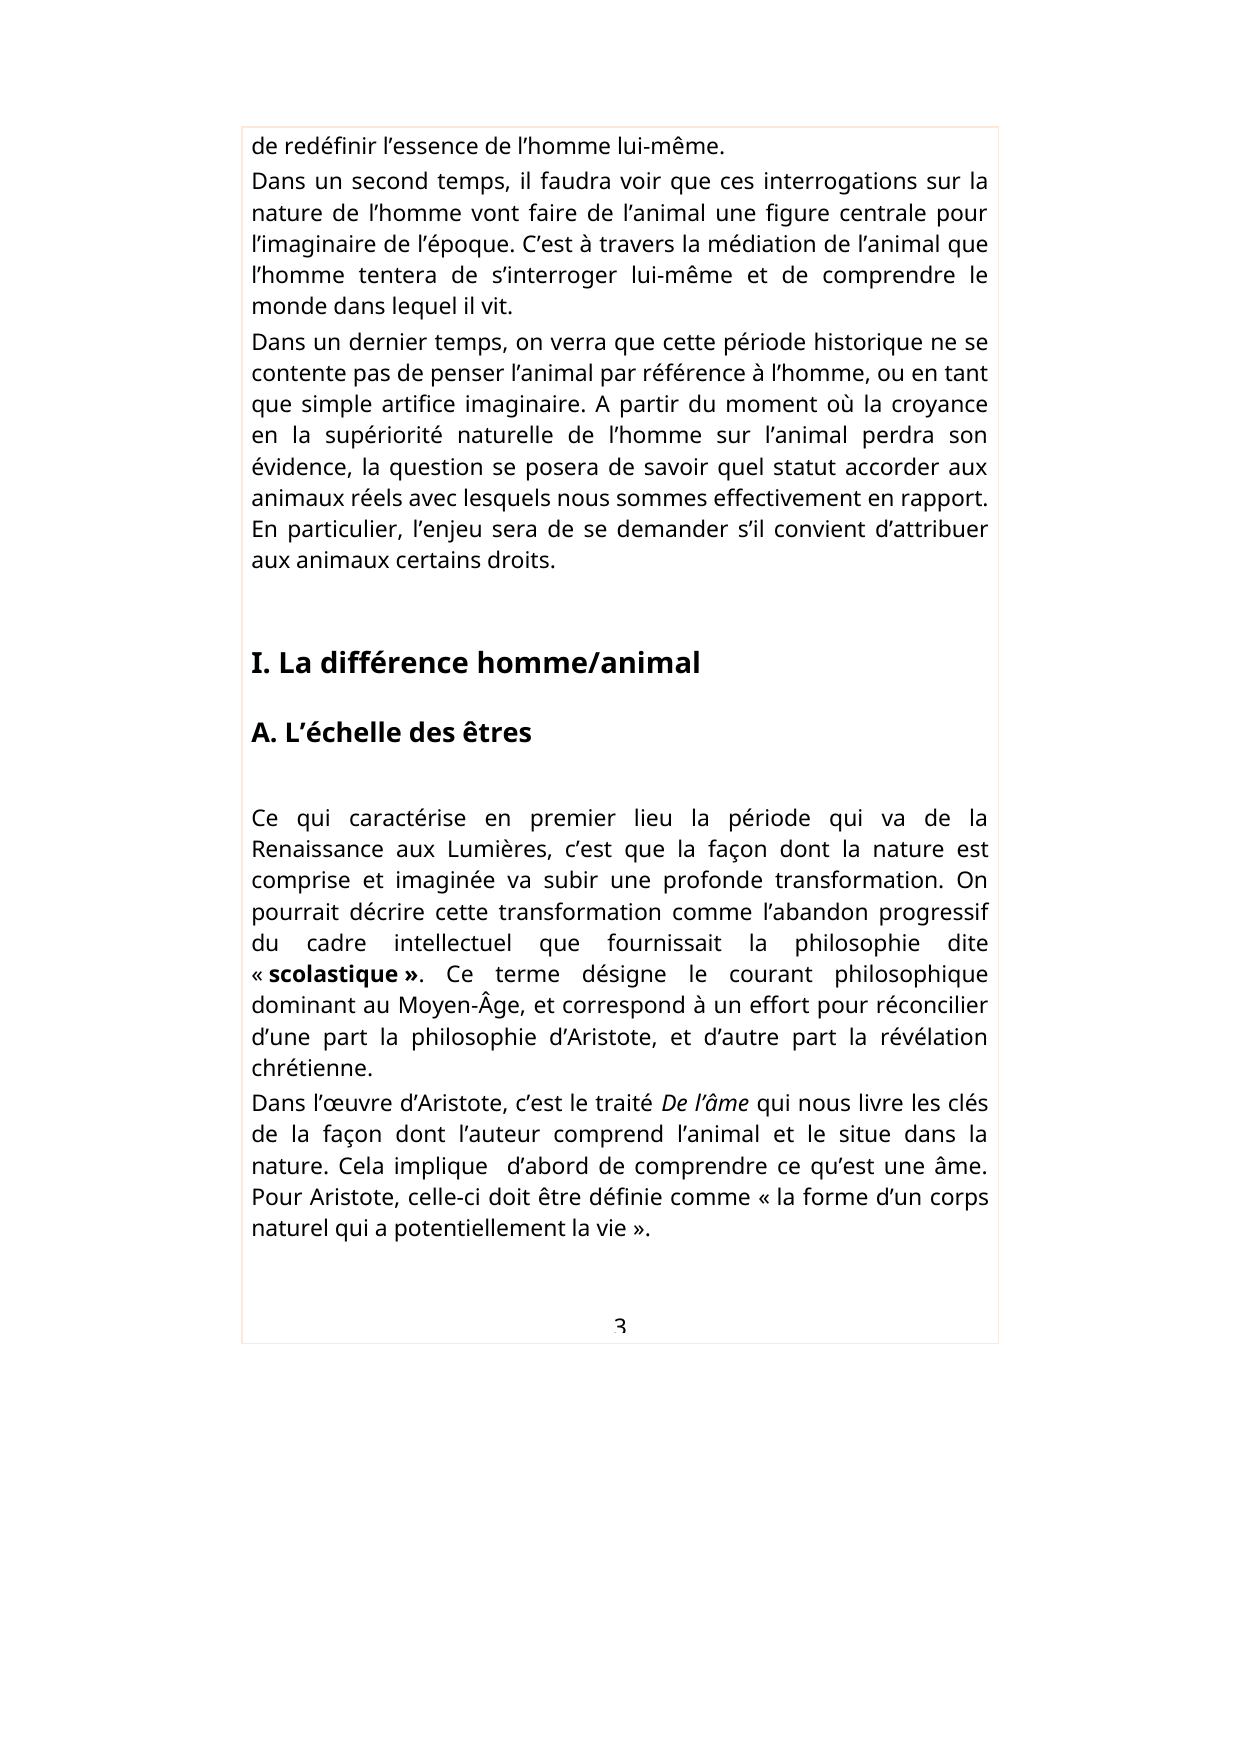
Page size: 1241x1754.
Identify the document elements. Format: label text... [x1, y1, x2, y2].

text Dans l’œuvre d’Aristote, c’est le traité De l’âme qui nous livre les clés de la façon dont l’auteur comprend l’animal et le situe dans la nature. Cela implique d’abord de comprendre ce qu’est une âme. Pour Aristote, celle-ci doit être définie comme « la forme d’un corps naturel qui a potentiellement la vie ». [251, 1087, 989, 1243]
text Ce qui caractérise en premier lieu la période qui va de la Renaissance aux Lumières, c’est que la façon dont la nature est comprise et imaginée va subir une profonde transformation. On pourrait décrire cette transformation comme l’abandon progressif du cadre intellectuel que fournissait la philosophie dite « scolastique ». Ce terme désigne le courant philosophique dominant au Moyen-Âge, et correspond à un effort pour réconcilier d’une part la philosophie d’Aristote, et d’autre part la révélation chrétienne. [251, 802, 989, 1083]
text Dans un second temps, il faudra voir que ces interrogations sur la nature de l’homme vont faire de l’animal une figure centrale pour l’imaginaire de l’époque. C’est à travers la médiation de l’animal que l’homme tentera de s’interroger lui-même et de comprendre le monde dans lequel il vit. [251, 165, 989, 322]
subtitle A. L’échelle des êtres [251, 714, 989, 751]
text de redéfinir l’essence de l’homme lui-même. [251, 130, 989, 161]
subtitle I. La différence homme/animal [251, 643, 989, 682]
text Dans un dernier temps, on verra que cette période historique ne se contente pas de penser l’animal par référence à l’homme, ou en tant que simple artifice imaginaire. A partir du moment où la croyance en la supériorité naturelle de l’homme sur l’animal perdra son évidence, la question se posera de savoir quel statut accorder aux animaux réels avec lesquels nous sommes effectivement en rapport. En particulier, l’enjeu sera de se demander s’il convient d’attribuer aux animaux certains droits. [251, 326, 989, 576]
